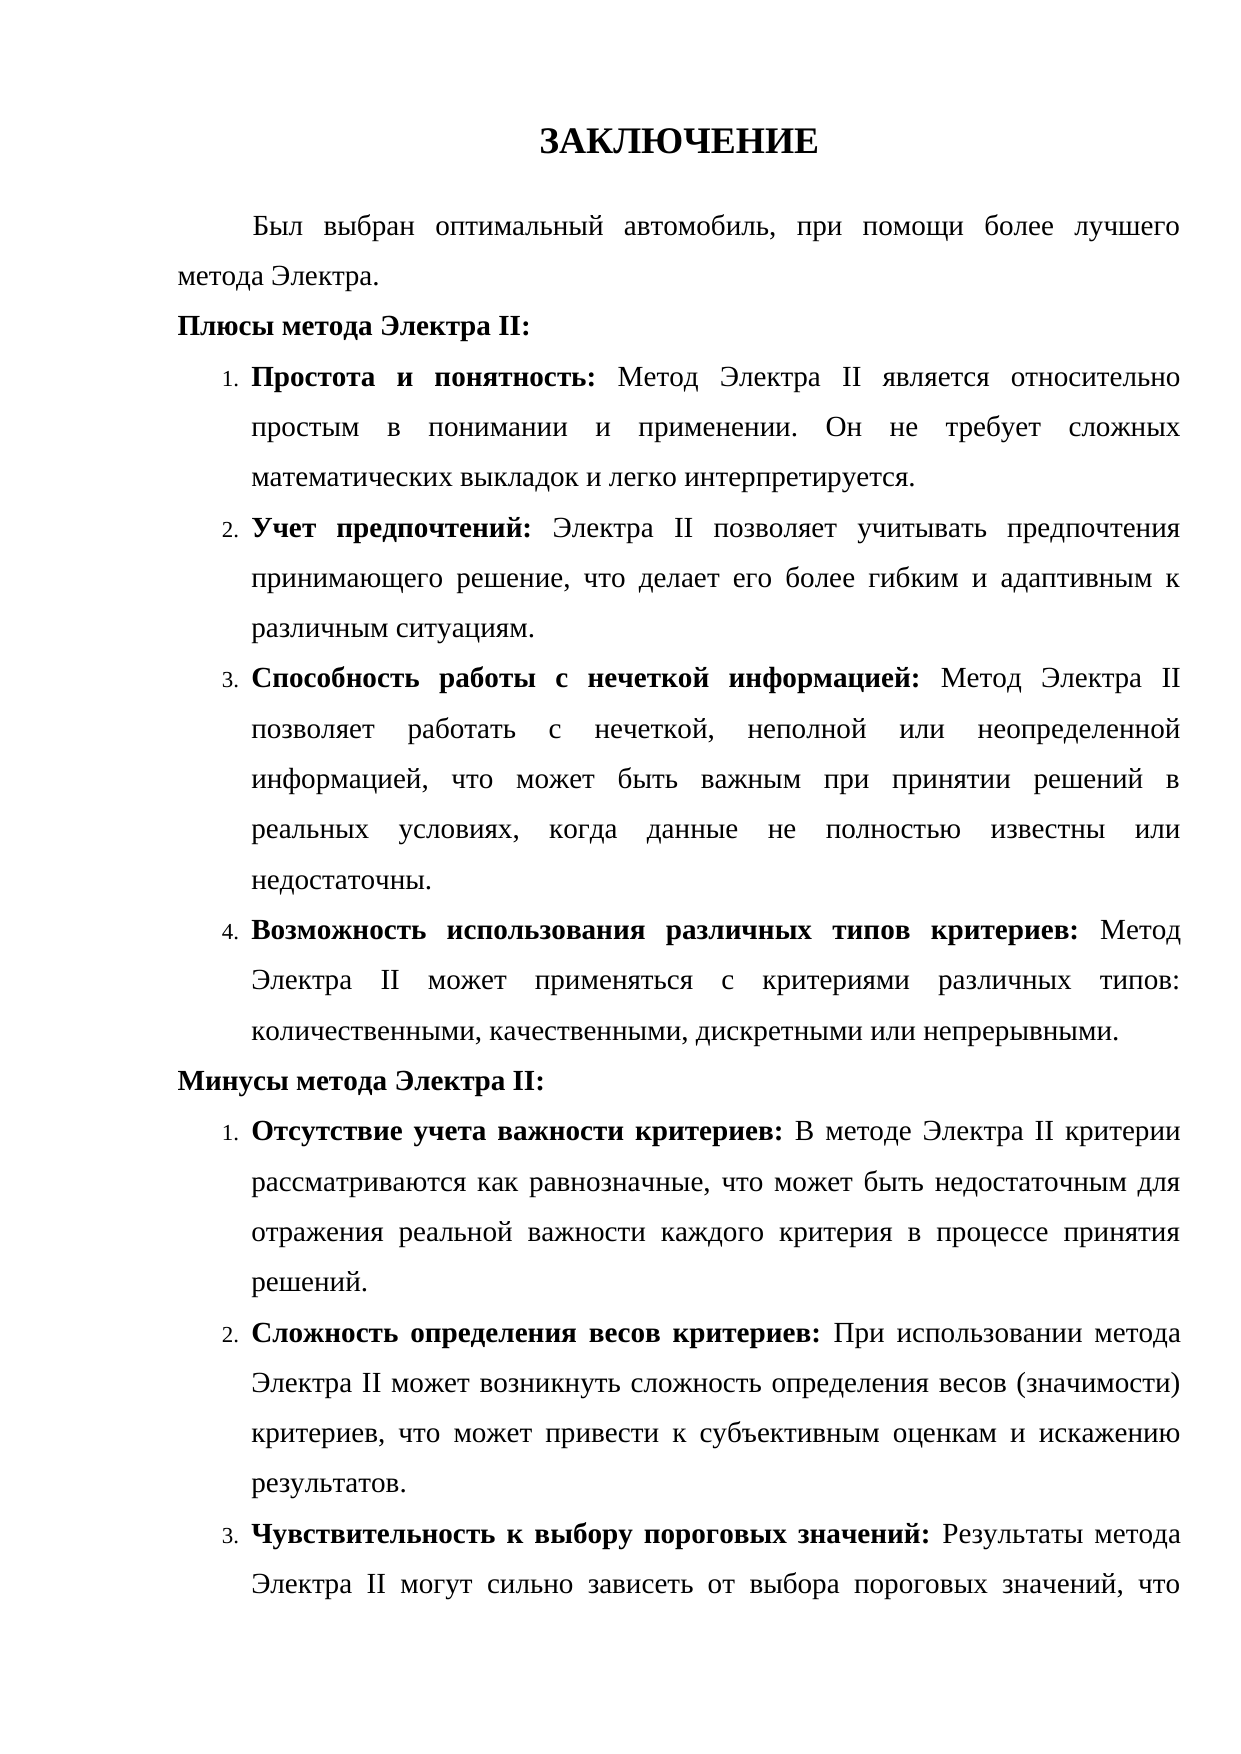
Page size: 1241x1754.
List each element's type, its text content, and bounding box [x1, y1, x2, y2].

text Минусы метода Электра II: [177, 1063, 1181, 1097]
list Возможность использования различных типов критериев: Метод Электра II может применяться с критериями различных типов: количественными, качественными, дискретными или непрерывными. [222, 912, 1181, 1046]
subtitle ЗАКЛЮЧЕНИЕ [177, 118, 1181, 161]
list Отсутствие учета важности критериев: В методе Электра II критерии рассматриваются как равнозначные, что может быть недостаточным для отражения реальной важности каждого критерия в процессе принятия решений. [222, 1113, 1181, 1298]
text Был выбран оптимальный автомобиль, при помощи более лучшего метода Электра. [177, 208, 1181, 292]
list Сложность определения весов критериев: При использовании метода Электра II может возникнуть сложность определения весов (значимости) критериев, что может привести к субъективным оценкам и искажению результатов. [222, 1315, 1181, 1499]
list Учет предпочтений: Электра II позволяет учитывать предпочтения принимающего решение, что делает его более гибким и адаптивным к различным ситуациям. [222, 510, 1181, 644]
list Простота и понятность: Метод Электра II является относительно простым в понимании и применении. Он не требует сложных математических выкладок и легко интерпретируется. [222, 359, 1181, 493]
text Плюсы метода Электра II: [177, 308, 1181, 342]
list Чувствительность к выбору пороговых значений: Результаты метода Электра II могут сильно зависеть от выбора пороговых значений, что [222, 1516, 1181, 1600]
list Способность работы с нечеткой информацией: Метод Электра II позволяет работать с нечеткой, неполной или неопределенной информацией, что может быть важным при принятии решений в реальных условиях, когда данные не полностью известны или недостаточны. [222, 661, 1181, 895]
